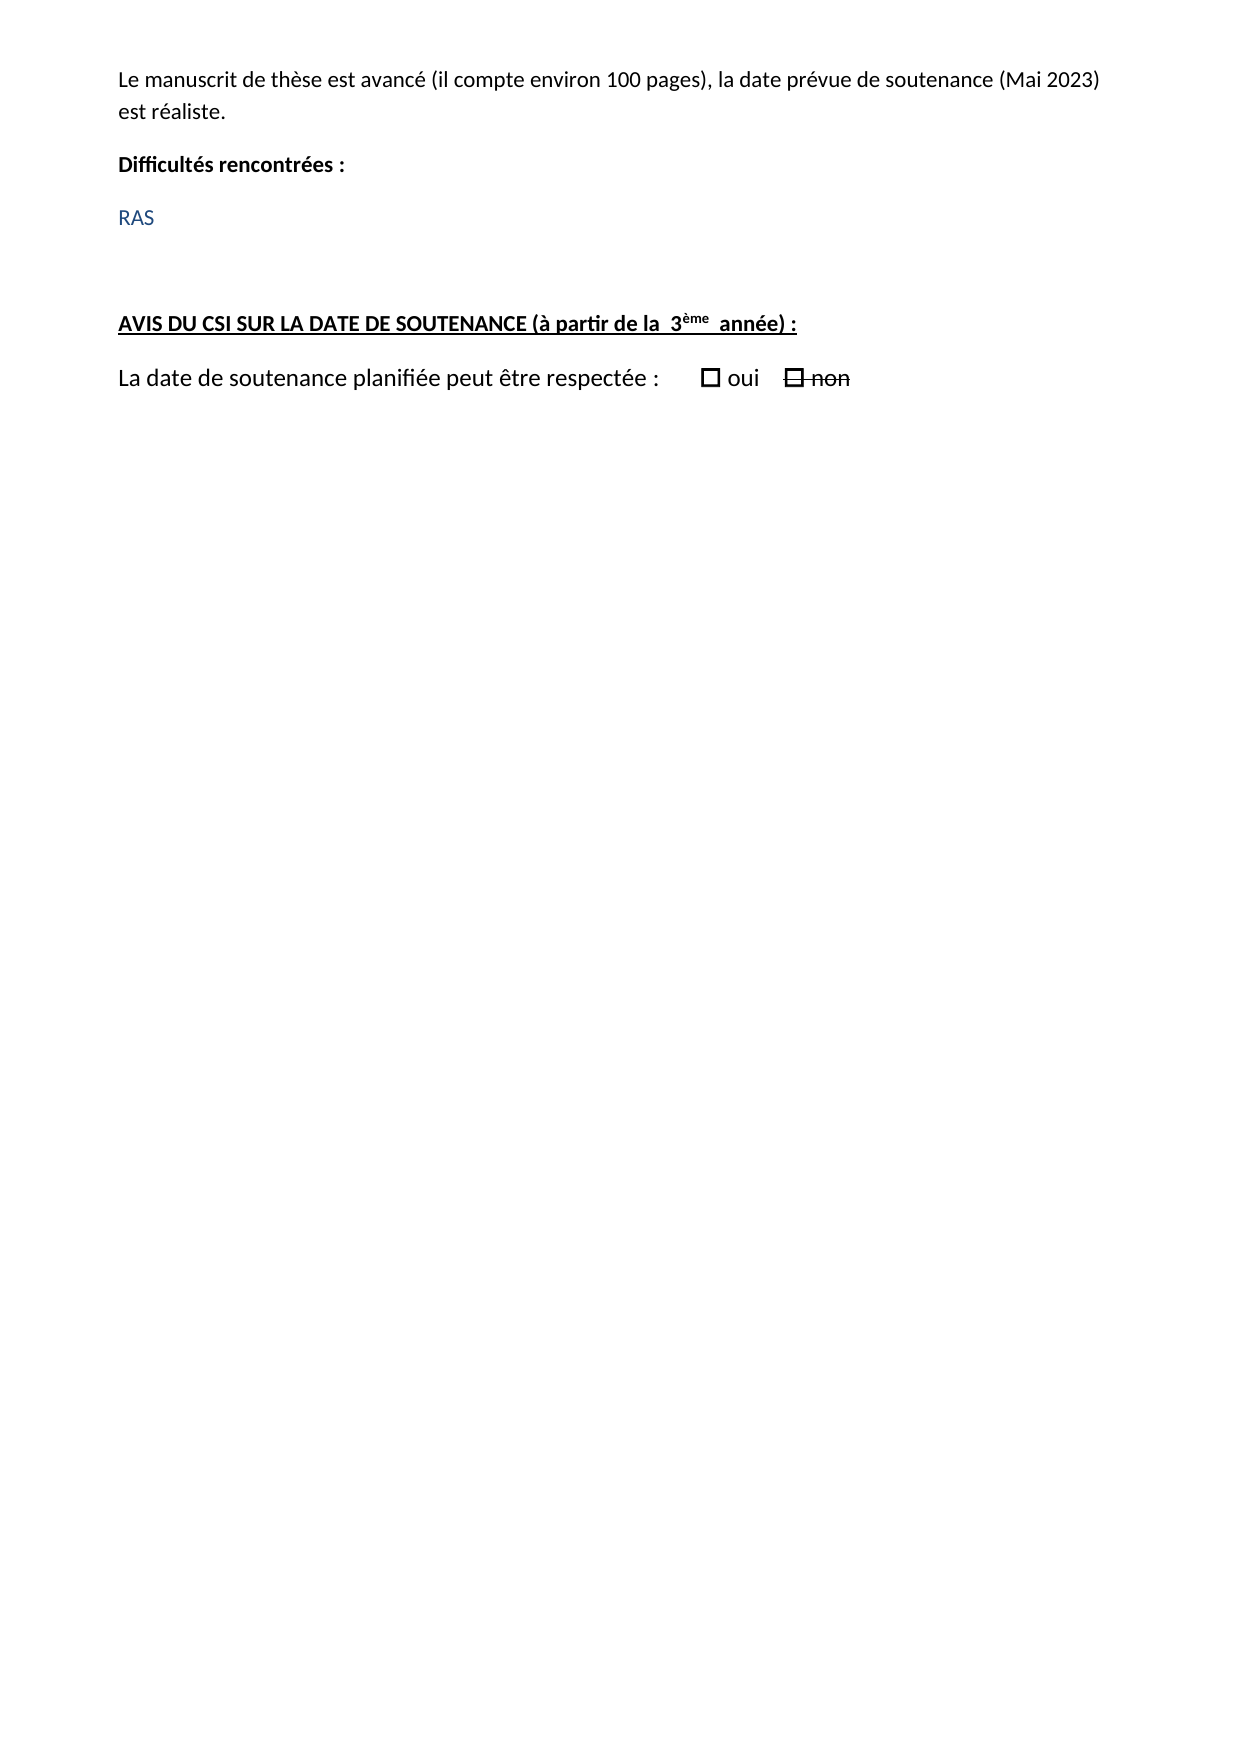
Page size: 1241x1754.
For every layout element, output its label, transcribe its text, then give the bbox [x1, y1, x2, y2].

text Le manuscrit de thèse est avancé (il compte environ 100 pages), la date prévue de soutenance (Mai 2023) est réaliste. [118, 65, 1122, 125]
text RAS [118, 203, 1122, 231]
text Difficultés rencontrées : [118, 150, 1122, 178]
text La date de soutenance planifiée peut être respectée :  oui  non [118, 362, 1122, 393]
text AVIS DU CSI SUR LA DATE DE SOUTENANCE (à partir de la 3ème année) : [118, 309, 1122, 337]
